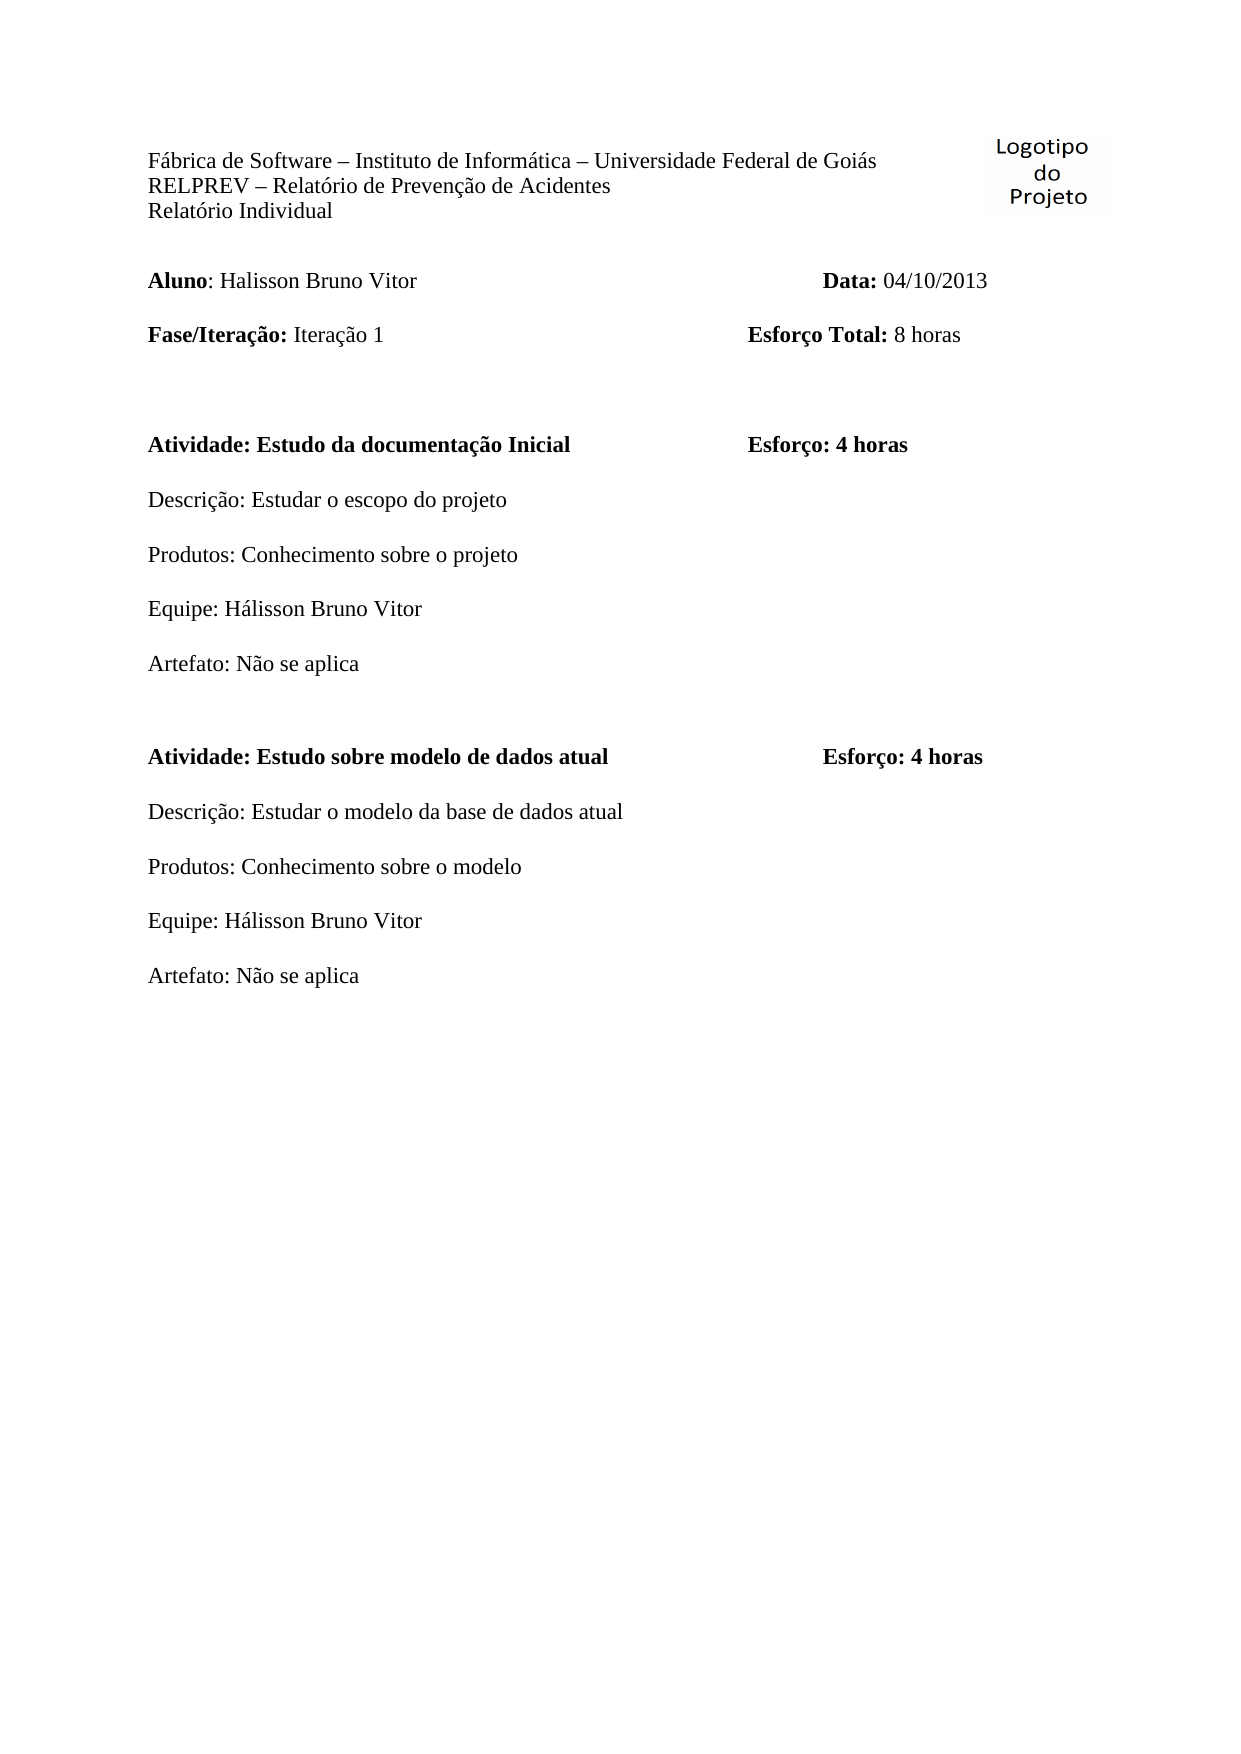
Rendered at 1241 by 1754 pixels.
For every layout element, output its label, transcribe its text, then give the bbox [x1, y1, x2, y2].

text Equipe: Hálisson Bruno Vitor [148, 596, 1093, 622]
picture [980, 132, 1114, 219]
text Produtos: Conhecimento sobre o projeto [148, 542, 1093, 567]
text Produtos: Conhecimento sobre o modelo [148, 854, 1093, 879]
text Artefato: Não se aplica [148, 963, 1093, 989]
text Aluno: Halisson Bruno Vitor Data: 04/10/2013 [148, 268, 1093, 293]
text Fase/Iteração: Iteração 1 Esforço Total: 8 horas [148, 322, 1093, 348]
text Equipe: Hálisson Bruno Vitor [148, 908, 1093, 934]
text Atividade: Estudo sobre modelo de dados atual Esforço: 4 horas [148, 744, 1093, 769]
text Descrição: Estudar o escopo do projeto [148, 487, 1093, 512]
text Atividade: Estudo da documentação Inicial Esforço: 4 horas [148, 432, 1093, 457]
text Artefato: Não se aplica [148, 651, 1093, 677]
text Descrição: Estudar o modelo da base de dados atual [148, 799, 1093, 824]
